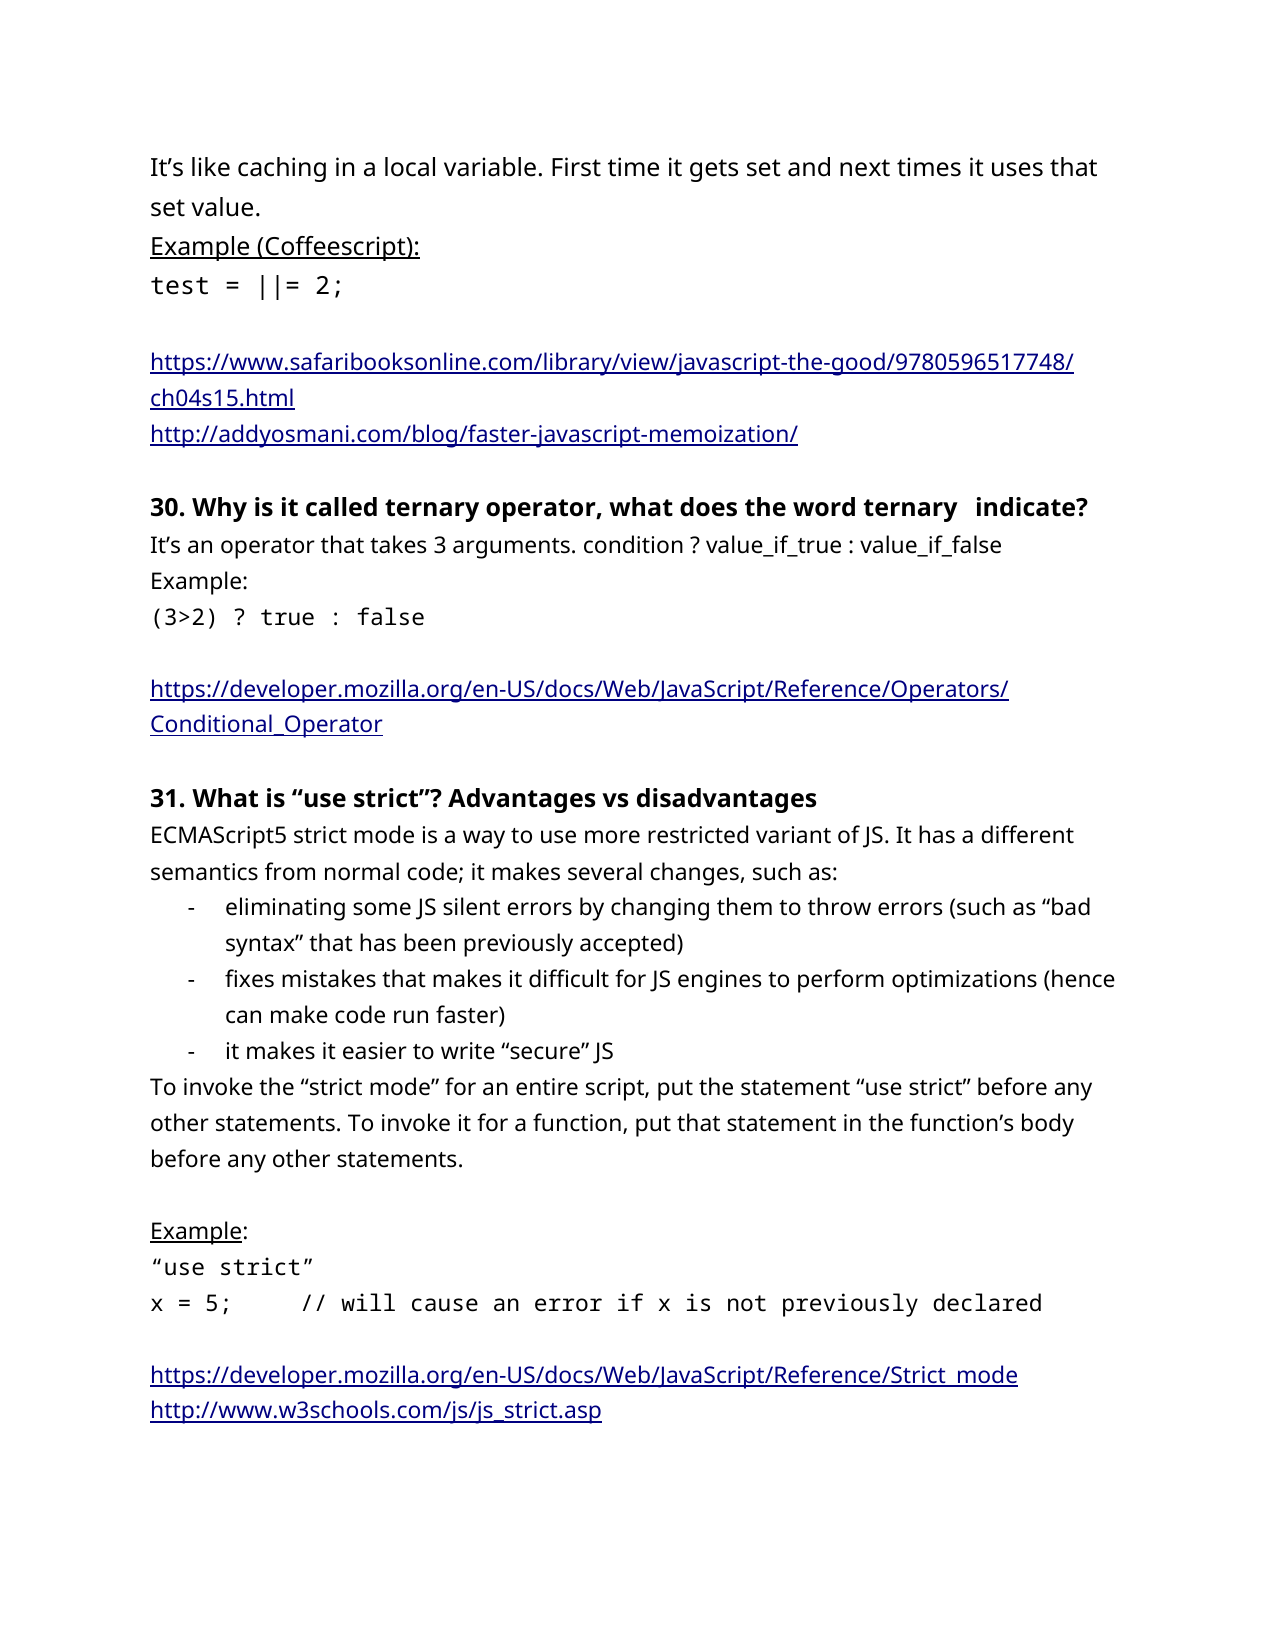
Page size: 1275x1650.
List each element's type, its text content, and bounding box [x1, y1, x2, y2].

text http://addyosmani.com/blog/faster-javascript-memoization/ [150, 418, 1125, 449]
text https://developer.mozilla.org/en-US/docs/Web/JavaScript/Reference/Strict_mode [150, 1358, 1125, 1390]
text https://www.safaribooksonline.com/library/view/javascript-the-good/9780596517748/ch04s15.html [150, 346, 1125, 413]
list it makes it easier to write “secure” JS [187, 1035, 1125, 1066]
text ECMAScript5 strict mode is a way to use more restricted variant of JS. It has a different semantics from normal code; it makes several changes, such as: [150, 819, 1125, 887]
text Example: [150, 1215, 1125, 1246]
text (3>2) ? true : false [150, 601, 1125, 632]
text Example (Coffeescript): [150, 228, 1125, 262]
text https://developer.mozilla.org/en-US/docs/Web/JavaScript/Reference/Operators/Conditional_Operator [150, 672, 1125, 740]
text test = ||= 2; [150, 267, 1125, 302]
text It’s an operator that takes 3 arguments. condition ? value_if_true : value_if_false [150, 529, 1125, 560]
text 30. Why is it called ternary operator, what does the word ternary indicate? [150, 489, 1125, 524]
text http://www.w3schools.com/js/js_strict.asp [150, 1394, 1125, 1426]
text It’s like caching in a local variable. First time it gets set and next times it uses that set value. [150, 150, 1125, 223]
text Example: [150, 565, 1125, 596]
list fixes mistakes that makes it difficult for JS engines to perform optimizations (hence can make code run faster) [187, 963, 1125, 1030]
text 31. What is “use strict”? Advantages vs disadvantages [150, 780, 1125, 814]
list eliminating some JS silent errors by changing them to throw errors (such as “bad syntax” that has been previously accepted) [187, 891, 1125, 958]
text To invoke the “strict mode” for an entire script, put the statement “use strict” before any other statements. To invoke it for a function, put that statement in the function’s body before any other statements. [150, 1071, 1125, 1174]
text “use strict” [150, 1251, 1125, 1282]
text x = 5; // will cause an error if x is not previously declared [150, 1287, 1125, 1318]
